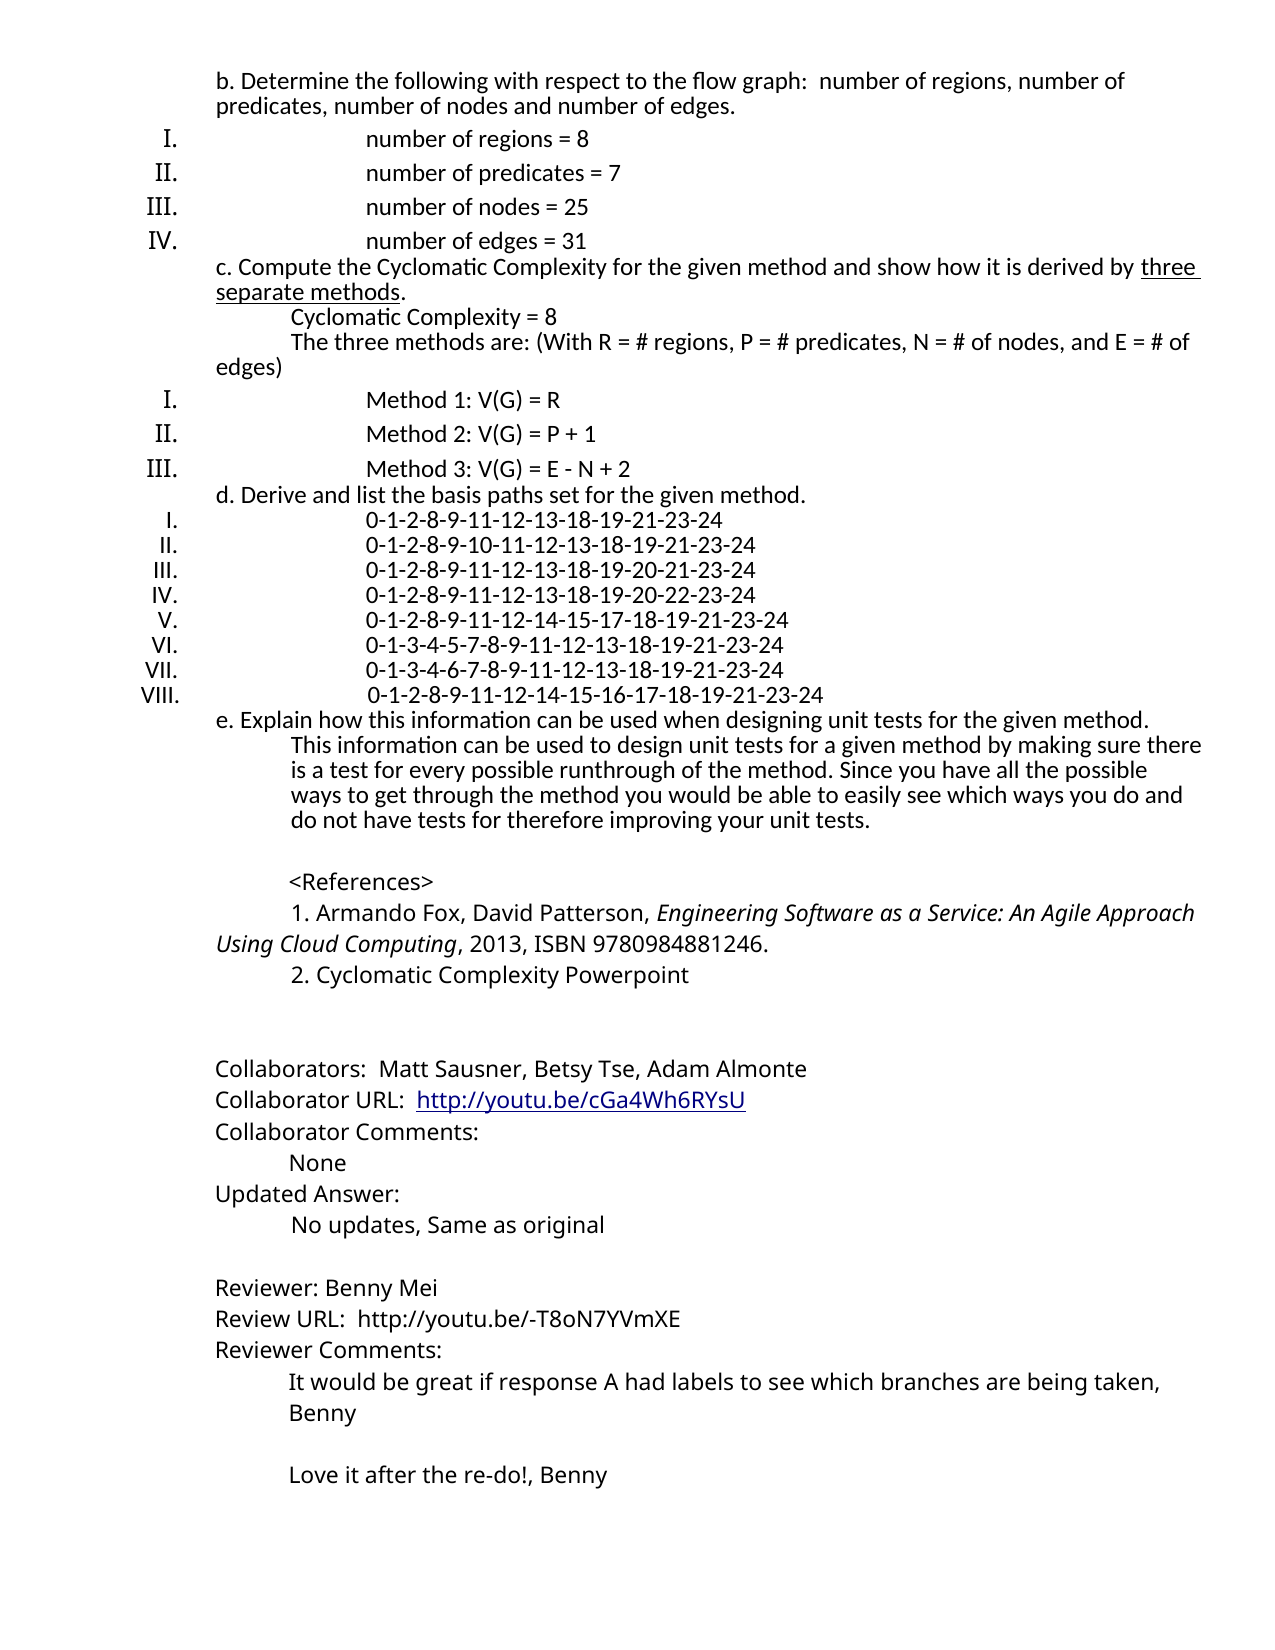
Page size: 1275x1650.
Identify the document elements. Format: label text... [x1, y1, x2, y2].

list 0-1-2-8-9-10-11-12-13-18-19-21-23-24 [141, 534, 1204, 559]
text No updates, Same as original [141, 1209, 1204, 1241]
text Review URL: http://youtu.be/-T8oN7YVmXE [214, 1303, 1204, 1334]
text b. Determine the following with respect to the flow graph: number of regions, number of predicates, number of nodes and number of edges. [216, 71, 1204, 121]
list Method 2: V(G) = P + 1 [141, 416, 1204, 450]
list number of regions = 8 [141, 121, 1204, 155]
list Method 3: V(G) = E - N + 2 [141, 450, 1204, 484]
list 0-1-2-8-9-11-12-14-15-17-18-19-21-23-24 [141, 609, 1204, 634]
text Updated Answer: [214, 1178, 1204, 1209]
text 2. Cyclomatic Complexity Powerpoint [216, 959, 1204, 991]
text Collaborators: Matt Sausner, Betsy Tse, Adam Almonte [214, 1053, 1204, 1084]
list 0-1-2-8-9-11-12-13-18-19-20-22-23-24 [141, 584, 1204, 609]
list Method 1: V(G) = R [141, 382, 1204, 416]
list 0-1-2-8-9-11-12-13-18-19-20-21-23-24 [141, 559, 1204, 584]
text Reviewer Comments: [214, 1334, 1204, 1366]
list number of predicates = 7 [141, 155, 1204, 189]
text Reviewer: Benny Mei [214, 1272, 1204, 1303]
list 0-1-2-8-9-11-12-13-18-19-21-23-24 [141, 509, 1204, 534]
text Love it after the re-do!, Benny [288, 1459, 1204, 1491]
text It would be great if response A had labels to see which branches are being taken, Benny [288, 1366, 1204, 1428]
text 1. Armando Fox, David Patterson, Engineering Software as a Service: An Agile Approach Using Cloud Computing, 2013, ISBN 9780984881246. [216, 897, 1204, 959]
text d. Derive and list the basis paths set for the given method. [216, 484, 1204, 509]
text Collaborator Comments: [214, 1116, 1204, 1147]
list number of edges = 31 [141, 223, 1204, 257]
text e. Explain how this information can be used when designing unit tests for the given method. [216, 709, 1204, 734]
text <References> [288, 866, 1204, 897]
list 0-1-2-8-9-11-12-14-15-16-17-18-19-21-23-24 [141, 684, 1204, 709]
list number of nodes = 25 [141, 189, 1204, 223]
text The three methods are: (With R = # regions, P = # predicates, N = # of nodes, and E = # of edges) [216, 332, 1204, 382]
list 0-1-3-4-5-7-8-9-11-12-13-18-19-21-23-24 [141, 634, 1204, 659]
text Cyclomatic Complexity = 8 [216, 307, 1204, 332]
text c. Compute the Cyclomatic Complexity for the given method and show how it is derived by three separate methods. [216, 257, 1204, 307]
text None [288, 1147, 1204, 1178]
text Collaborator URL: http://youtu.be/cGa4Wh6RYsU [214, 1084, 1204, 1116]
text This information can be used to design unit tests for a given method by making sure there is a test for every possible runthrough of the method. Since you have all the possible ways to get through the method you would be able to easily see which ways you do and do not have tests for therefore improving your unit tests. [291, 734, 1204, 834]
list 0-1-3-4-6-7-8-9-11-12-13-18-19-21-23-24 [141, 659, 1204, 684]
